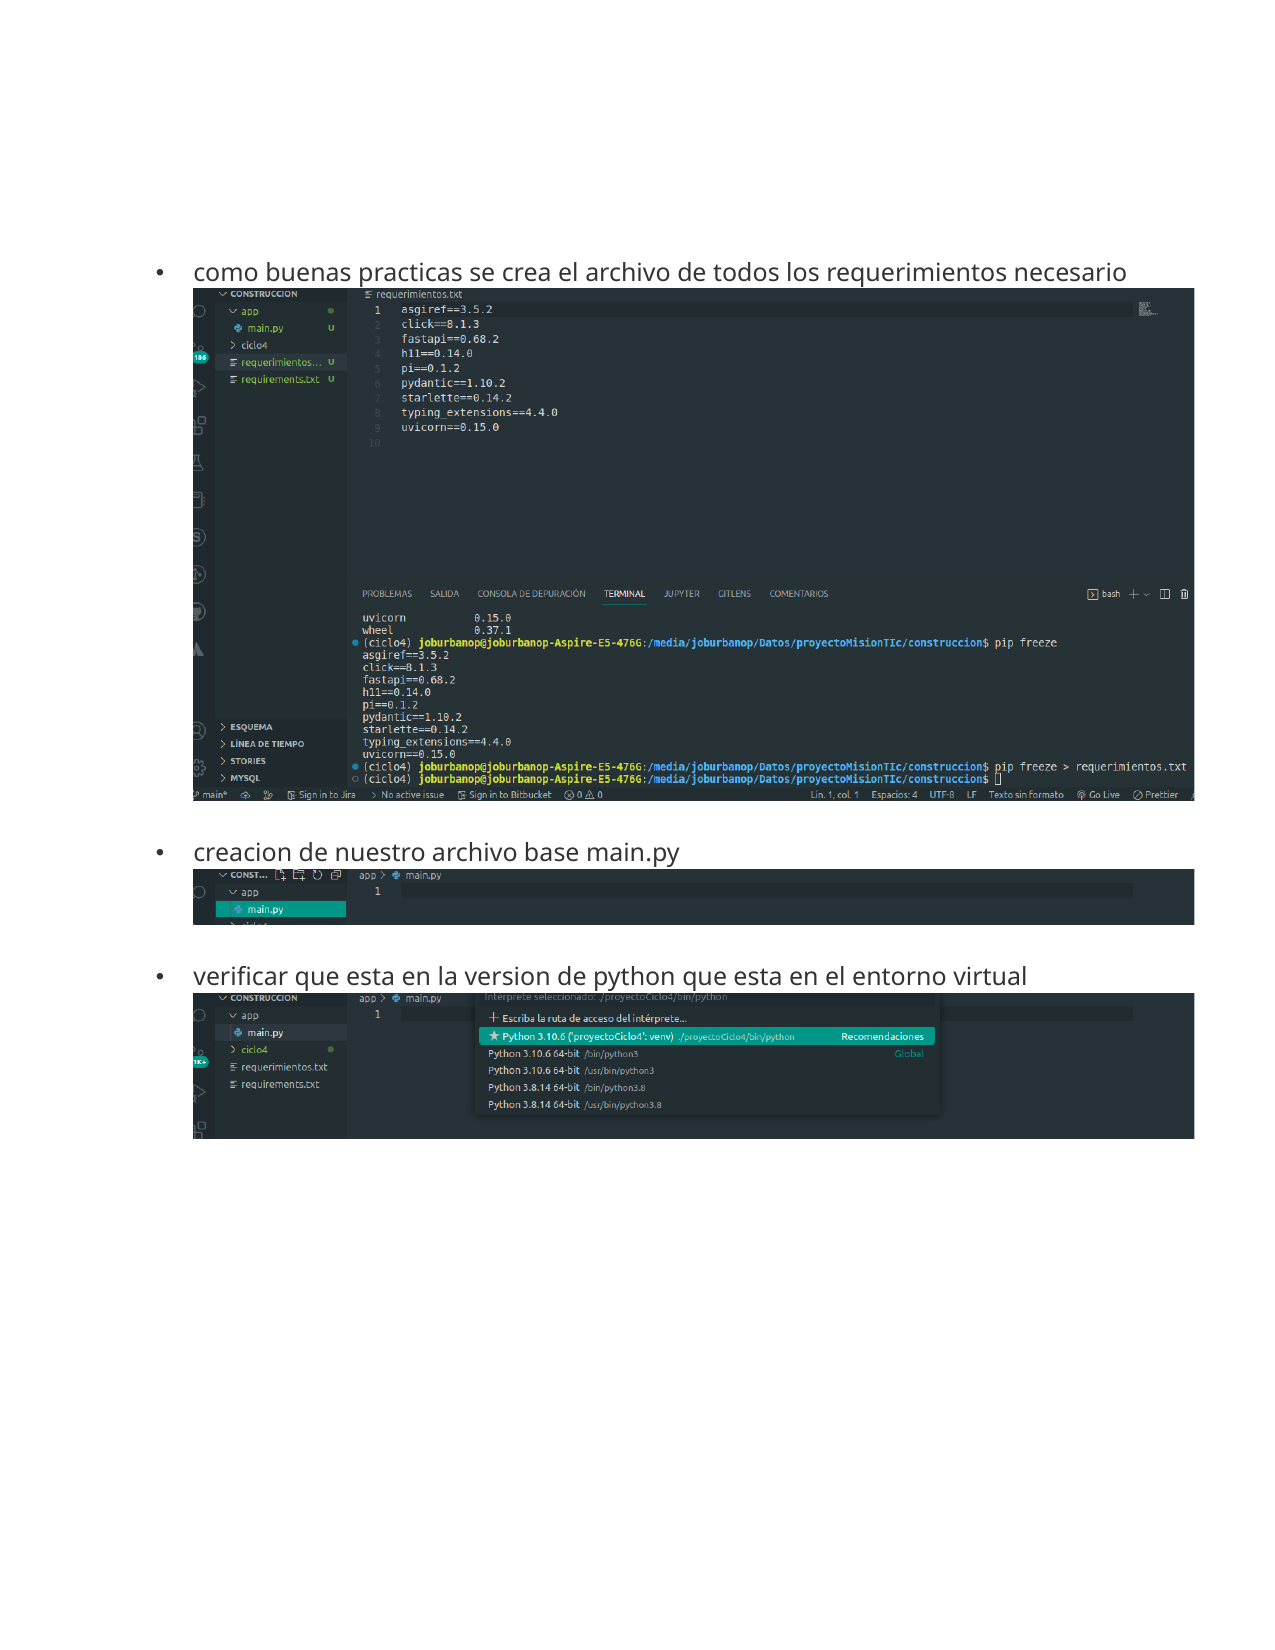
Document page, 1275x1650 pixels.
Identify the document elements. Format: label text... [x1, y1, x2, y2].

picture [193, 869, 1195, 925]
picture [193, 993, 1195, 1139]
list verificar que esta en la version de python que esta en el entorno virtual [156, 959, 1157, 993]
list creacion de nuestro archivo base main.py [156, 835, 1157, 869]
picture [193, 288, 1195, 801]
list como buenas practicas se crea el archivo de todos los requerimientos necesario [156, 254, 1157, 288]
